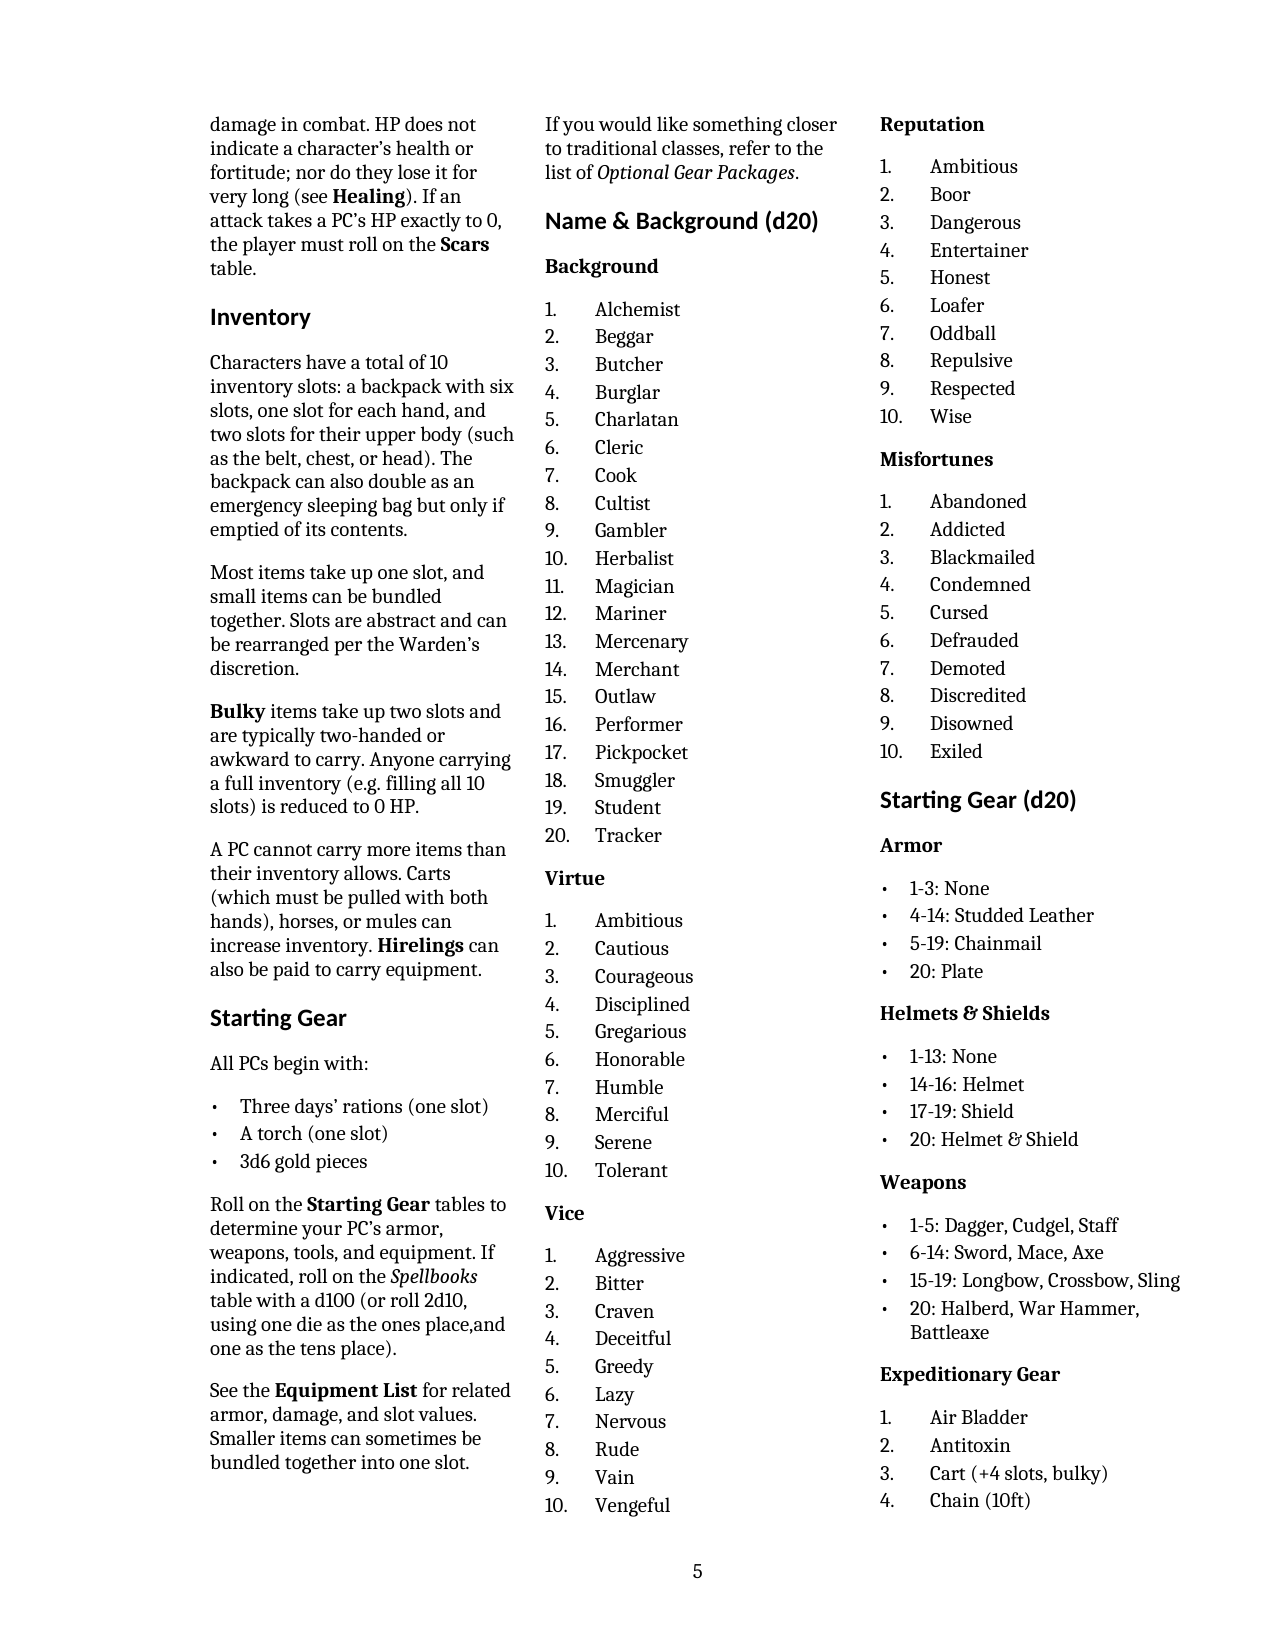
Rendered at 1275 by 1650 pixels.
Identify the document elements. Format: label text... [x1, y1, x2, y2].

list Performer [545, 713, 850, 737]
text Most items take up one slot, and small items can be bundled together. Slots are abstract and can be rearranged per the Warden’s discretion. [210, 561, 515, 681]
list 4-14: Studded Leather [880, 904, 1185, 928]
list 17-19: Shield [880, 1100, 1185, 1124]
list Vain [545, 1466, 850, 1489]
list 20: Helmet & Shield [880, 1128, 1185, 1152]
list Outlaw [545, 685, 850, 709]
subtitle Starting Gear (d20) [880, 784, 1185, 815]
list Demoted [880, 656, 1185, 680]
list Tracker [545, 824, 850, 848]
list Ambitious [545, 909, 850, 933]
list Dangerous [880, 211, 1185, 234]
list Three days’ rations (one slot) [210, 1094, 515, 1118]
list Nervous [545, 1410, 850, 1434]
text A PC cannot carry more items than their inventory allows. Carts (which must be pulled with both hands), horses, or mules can increase inventory. Hirelings can also be paid to carry equipment. [210, 838, 515, 982]
list Vengeful [545, 1493, 850, 1517]
list Ambitious [880, 155, 1185, 179]
text Roll on the Starting Gear tables to determine your PC’s armor, weapons, tools, and equipment. If indicated, roll on the Spellbooks table with a d100 (or roll 2d10, using one die as the ones place,and one as the tens place). [210, 1192, 515, 1360]
list 1-13: None [880, 1045, 1185, 1069]
list Cleric [545, 436, 850, 460]
list Merciful [545, 1103, 850, 1127]
list Lazy [545, 1382, 850, 1406]
list Merchant [545, 657, 850, 681]
list 14-16: Helmet [880, 1072, 1185, 1096]
list Beggar [545, 325, 850, 349]
list Gambler [545, 519, 850, 543]
list Humble [545, 1075, 850, 1099]
list Honorable [545, 1048, 850, 1072]
list Disowned [880, 712, 1185, 736]
subtitle Starting Gear [210, 1002, 515, 1033]
list Magician [545, 574, 850, 598]
list Pickpocket [545, 741, 850, 764]
list Boor [880, 183, 1185, 207]
list Charlatan [545, 408, 850, 432]
list Alchemist [545, 297, 850, 321]
list Rude [545, 1438, 850, 1462]
text Expeditionary Gear [880, 1363, 1185, 1387]
text Reputation [880, 112, 1185, 136]
text damage in combat. HP does not indicate a character’s health or fortitude; nor do they lose it for very long (see Healing). If an attack takes a PC’s HP exactly to 0, the player must roll on the Scars table. [210, 112, 515, 280]
list Mariner [545, 602, 850, 626]
list Entertainer [880, 238, 1185, 262]
list Addicted [880, 518, 1185, 542]
list Smuggler [545, 768, 850, 792]
list Honest [880, 266, 1185, 290]
list Exiled [880, 739, 1185, 763]
list Loafer [880, 294, 1185, 318]
list Disciplined [545, 992, 850, 1016]
list Mercenary [545, 630, 850, 654]
list Aggressive [545, 1244, 850, 1268]
list Cook [545, 463, 850, 487]
text Bulky items take up two slots and are typically two-handed or awkward to carry. Anyone carrying a full inventory (e.g. filling all 10 slots) is reduced to 0 HP. [210, 699, 515, 819]
list 1-3: None [880, 876, 1185, 900]
text Characters have a total of 10 inventory slots: a backpack with six slots, one slot for each hand, and two slots for their upper body (such as the belt, chest, or head). The backpack can also double as an emergency sleeping bag but only if emptied of its contents. [210, 350, 515, 542]
list Oddball [880, 321, 1185, 345]
list Cautious [545, 937, 850, 961]
text Misfortunes [880, 447, 1185, 471]
list Tolerant [545, 1158, 850, 1182]
list A torch (one slot) [210, 1122, 515, 1146]
list Respected [880, 377, 1185, 401]
list Abandoned [880, 490, 1185, 514]
subtitle Inventory [210, 301, 515, 332]
list Herbalist [545, 547, 850, 571]
list Cart (+4 slots, bulky) [880, 1461, 1185, 1485]
text Vice [545, 1201, 850, 1225]
list Serene [545, 1131, 850, 1155]
subtitle Name & Background (d20) [545, 205, 850, 236]
text If you would like something closer to traditional classes, refer to the list of Optional Gear Packages. [545, 112, 850, 184]
list Bitter [545, 1272, 850, 1296]
list Courageous [545, 964, 850, 988]
list Burglar [545, 380, 850, 404]
list Air Bladder [880, 1406, 1185, 1430]
list Greedy [545, 1355, 850, 1379]
list Condemned [880, 573, 1185, 597]
text Armor [880, 833, 1185, 857]
text Helmets & Shields [880, 1002, 1185, 1026]
list Cursed [880, 601, 1185, 625]
list Chain (10ft) [880, 1489, 1185, 1513]
text All PCs begin with: [210, 1052, 515, 1076]
list Cultist [545, 491, 850, 515]
list Discredited [880, 684, 1185, 708]
list Student [545, 796, 850, 820]
list Butcher [545, 353, 850, 377]
list 20: Halberd, War Hammer, Battleaxe [880, 1296, 1185, 1344]
list 20: Plate [880, 959, 1185, 983]
list 1-5: Dagger, Cudgel, Staff [880, 1213, 1185, 1237]
list Antitoxin [880, 1433, 1185, 1457]
list 6-14: Sword, Mace, Axe [880, 1241, 1185, 1265]
text Virtue [545, 866, 850, 890]
list Repulsive [880, 349, 1185, 373]
list Wise [880, 404, 1185, 428]
list 15-19: Longbow, Crossbow, Sling [880, 1269, 1185, 1293]
list Gregarious [545, 1020, 850, 1044]
text Background [545, 254, 850, 278]
text Weapons [880, 1171, 1185, 1194]
list 3d6 gold pieces [210, 1150, 515, 1174]
list 5-19: Chainmail [880, 932, 1185, 956]
list Craven [545, 1299, 850, 1323]
list Deceitful [545, 1327, 850, 1351]
text See the Equipment List for related armor, damage, and slot values. Smaller items can sometimes be bundled together into one slot. [210, 1379, 515, 1475]
list Defrauded [880, 628, 1185, 652]
list Blackmailed [880, 545, 1185, 569]
